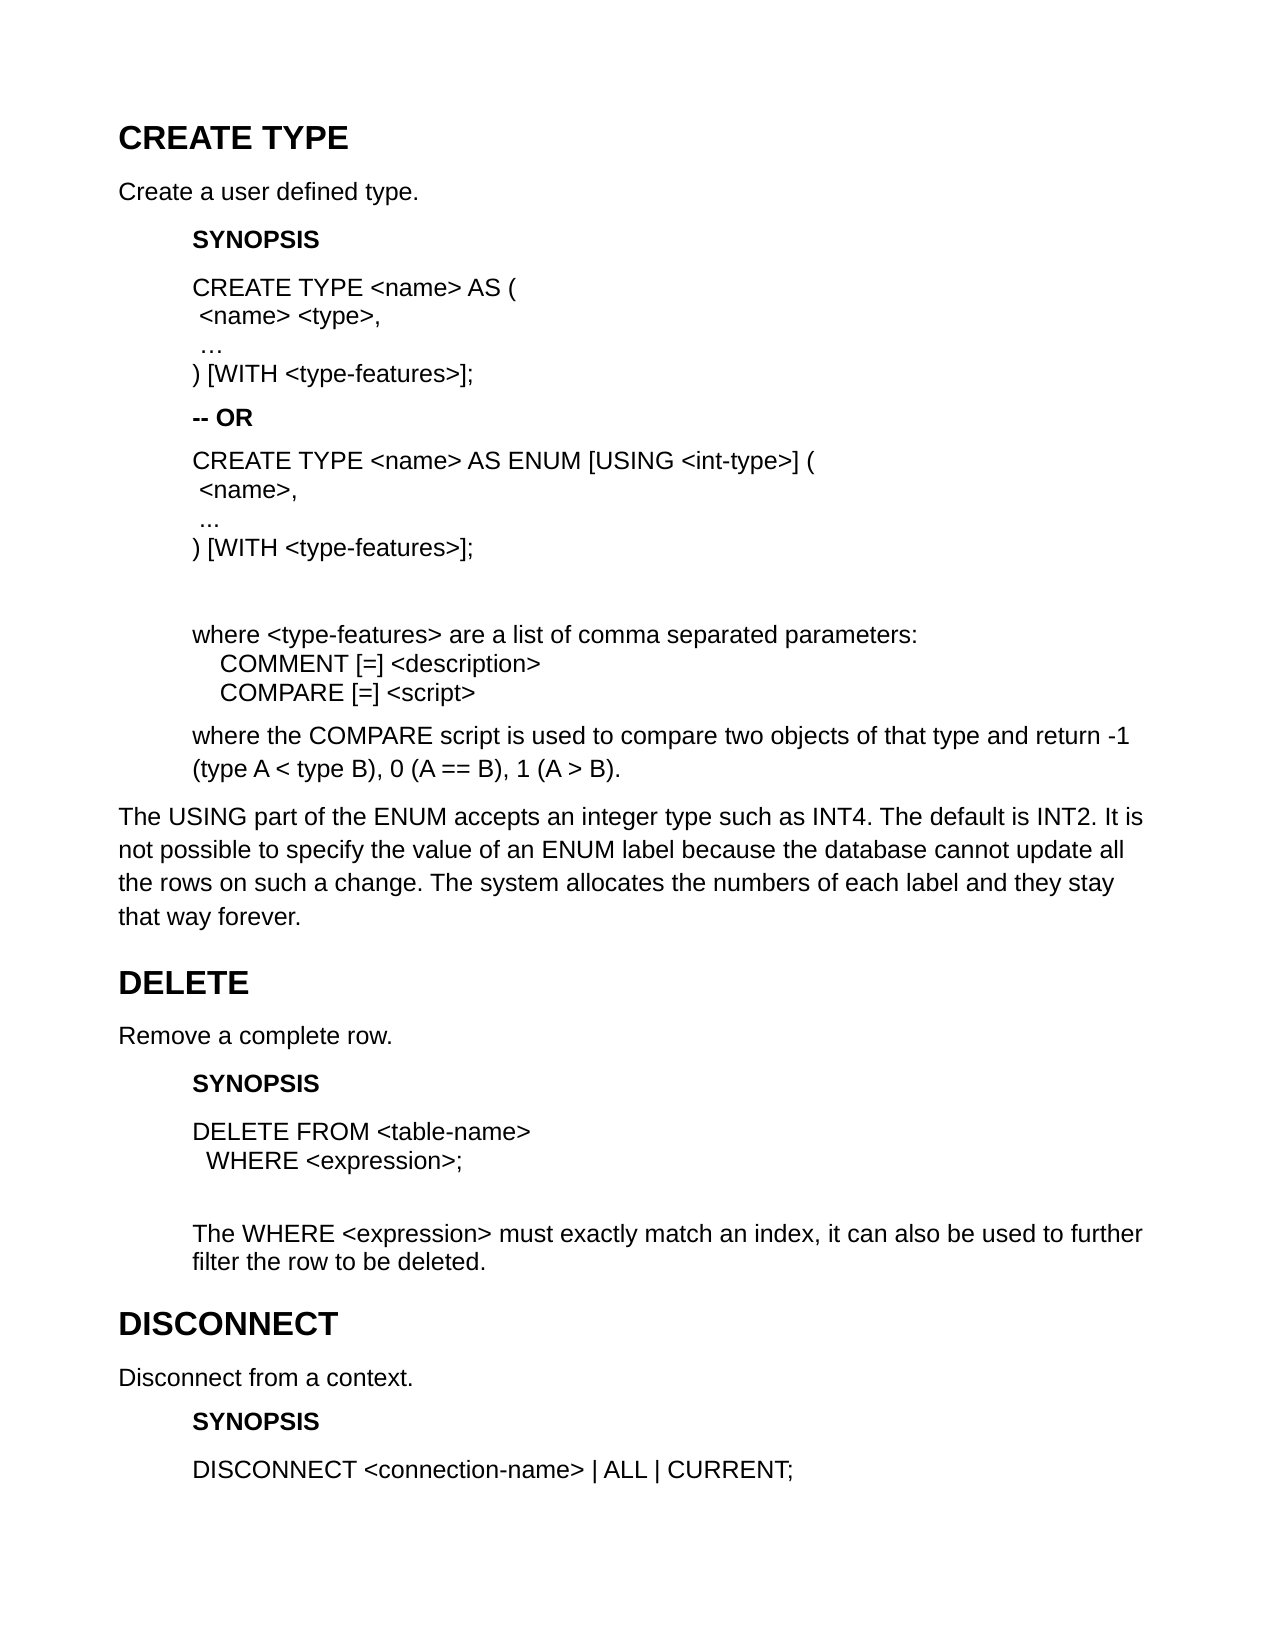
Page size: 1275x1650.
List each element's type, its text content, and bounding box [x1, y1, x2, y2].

subtitle CREATE TYPE [118, 118, 1157, 157]
text CREATE TYPE <name> AS ( <name> <type>, … ) [WITH <type-features>]; [192, 273, 1157, 388]
subtitle DISCONNECT [118, 1304, 1157, 1343]
text SYNOPSIS [192, 1069, 1157, 1098]
text DISCONNECT <connection-name> | ALL | CURRENT; [192, 1454, 1157, 1483]
text where <type-features> are a list of comma separated parameters: COMMENT [=] <description> COMPARE [=] <script> [192, 620, 1157, 706]
text Remove a complete row. [118, 1021, 1157, 1050]
text CREATE TYPE <name> AS ENUM [USING <int-type>] ( <name>, ... ) [WITH <type-features>]; [192, 446, 1157, 561]
text Create a user defined type. [118, 177, 1157, 205]
text SYNOPSIS [192, 224, 1157, 253]
text The WHERE <expression> must exactly match an index, it can also be used to further filter the row to be deleted. [192, 1218, 1157, 1276]
text The USING part of the ENUM accepts an integer type such as INT4. The default is INT2. It is not possible to specify the value of an ENUM label because the database cannot update all the rows on such a change. The system allocates the numbers of each label and they stay that way forever. [118, 802, 1157, 930]
text DELETE FROM <table-name> WHERE <expression>; [192, 1117, 1157, 1203]
text SYNOPSIS [192, 1407, 1157, 1435]
text where the COMPARE script is used to compare two objects of that type and return -1 (type A < type B), 0 (A == B), 1 (A > B). [192, 721, 1157, 783]
subtitle DELETE [118, 963, 1157, 1001]
text Disconnect from a context. [118, 1363, 1157, 1392]
text -- OR [192, 403, 1157, 431]
